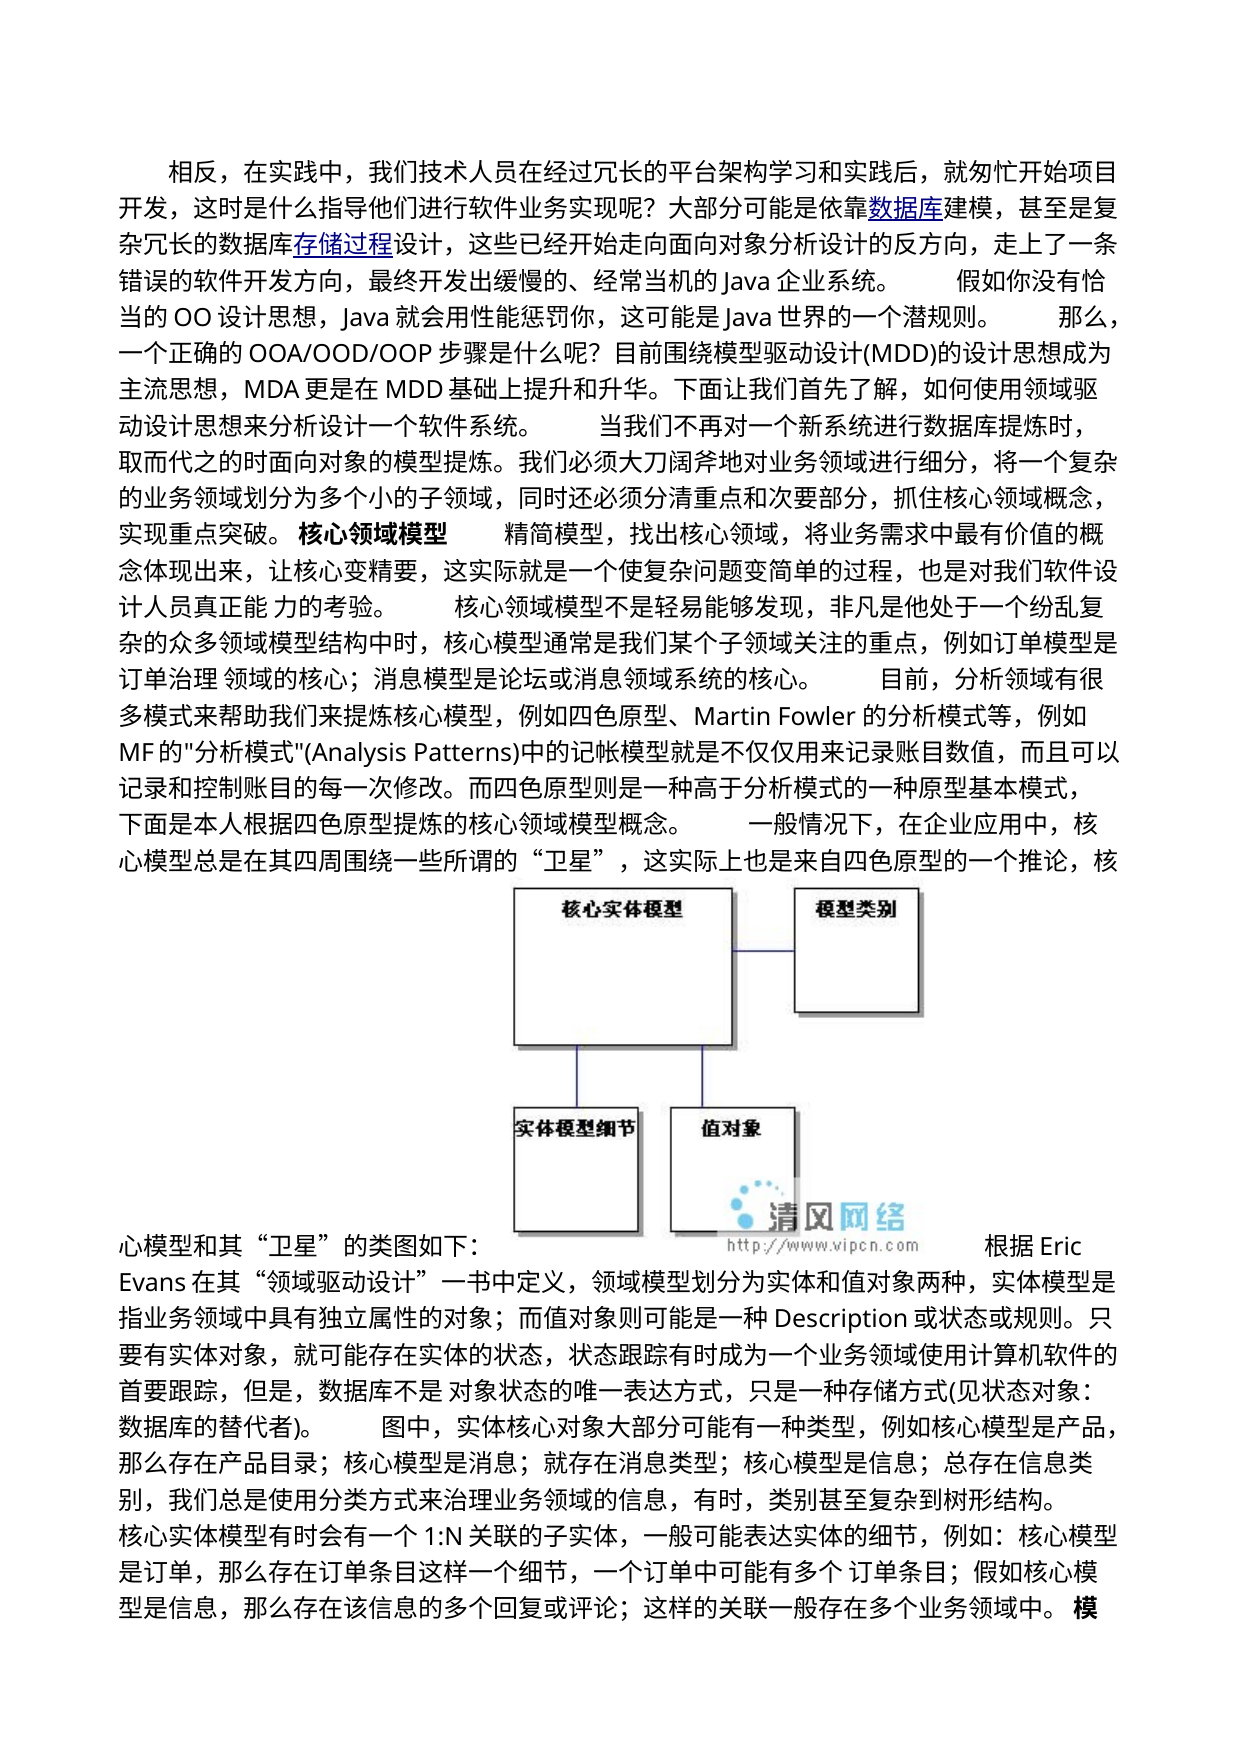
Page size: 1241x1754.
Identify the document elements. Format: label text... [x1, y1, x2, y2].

text 当Java世界提供的可选择性框架平台越来越多时，我们可能被平台架构所深深困扰，而无暇顾及软件的真正核心：业务建模，其实，业务领域建模同样是一个比平台架构更复杂，更需要学习的新的领域。 相反，在实践中，我们技术人员在经过冗长的平台架构学习和实践后，就匆忙开始项目开发，这时是什么指导他们进行软件业务实现呢？大部分可能是依靠数据库建模，甚至是复杂冗长的数据库存储过程设计，这些已经开始走向面向对象分析设计的反方向，走上了一条错误的软件开发方向，最终开发出缓慢的、经常当机的Java企业系统。 假如你没有恰当的OO设计思想，Java就会用性能惩罚你，这可能是Java世界的一个潜规则。 那么，一个正确的OOA/OOD/OOP步骤是什么呢？目前围绕模型驱动设计(MDD)的设计思想成为主流思想，MDA更是在MDD基础上提升和升华。下面让我们首先了解，如何使用领域驱动设计思想来分析设计一个软件系统。 当我们不再对一个新系统进行数据库提炼时，取而代之的时面向对象的模型提炼。我们必须大刀阔斧地对业务领域进行细分，将一个复杂的业务领域划分为多个小的子领域，同时还必须分清重点和次要部分，抓住核心领域概念，实现重点突破。 核心领域模型 精简模型，找出核心领域，将业务需求中最有价值的概念体现出来，让核心变精要，这实际就是一个使复杂问题变简单的过程，也是对我们软件设计人员真正能 力的考验。 核心领域模型不是轻易能够发现，非凡是他处于一个纷乱复杂的众多领域模型结构中时，核心模型通常是我们某个子领域关注的重点，例如订单模型是订单治理 领域的核心；消息模型是论坛或消息领域系统的核心。 目前，分析领域有很多模式来帮助我们来提炼核心模型，例如四色原型、Martin Fowler 的分析模式等，例如MF的"分析模式"(Analysis Patterns)中的记帐模型就是不仅仅用来记录账目数值，而且可以记录和控制账目的每一次修改。而四色原型则是一种高于分析模式的一种原型基本模式， 下面是本人根据四色原型提炼的核心领域模型概念。 一般情况下，在企业应用中，核心模型总是在其四周围绕一些所谓的“卫星”，这实际上也是来自四色原型的一个推论，核心模型和其“卫星”的类图如下： 根据Eric Evans在其“领域驱动设计”一书中定义，领域模型划分为实体和值对象两种，实体模型是指业务领域中具有独立属性的对象；而值对象则可能是一种 Description或状态或规则。只要有实体对象，就可能存在实体的状态，状态跟踪有时成为一个业务领域使用计算机软件的首要跟踪，但是，数据库不是 对象状态的唯一表达方式，只是一种存储方式(见状态对象：数据库的替代者)。 图中，实体核心对象大部分可能有一种类型，例如核心模型是产品，那么存在产品目录；核心模型是消息；就存在消息类型；核心模型是信息；总存在信息类 别，我们总是使用分类方式来治理业务领域的信息，有时，类别甚至复杂到树形结构。 核心实体模型有时会有一个1:N关联的子实体，一般可能表达实体的细节，例如：核心模型是订单，那么存在订单条目这样一个细节，一个订单中可能有多个 订单条目；假如核心模型是信息，那么存在该信息的多个回复或评论；这样的关联一般存在多个业务领域中。 模型界面实现 原来，我们以为分析设计阶段无需了解实现细节，分析人员只要闷头做分析UML图，而无需顾及如何具体实现，其实这是一个误区。 Eric Evans在其“领域驱动设计”一书中认为：分析人员负责从领域中收集基本概念； 设计则必须指明一组适应编程工具构造的组件， 以及这些组件必须能够在目标环境中有效执行。模型驱动设计(Model-Driven Design)抛弃了分裂分析模型与设计的做法，使用单一的模型来满足这两方面的要求。因此，对于核心模型必须把握了解其实现细节。 从另外一个方面来说，中国的客户总是从界面设计来表达他们的意图（假如中国客户能够使用Use Case等UML图来表达他们概念真是不可想象），例如客户会说，我希望有一个界面让我将订单数据输入，然后能够查询符合查询条件的订单。因此，我们的核 心模型至少能够顺利地映射到界面实现，相反，这个客户有这样订单界面要求，但是你没有提供一个与之适应的核心实体模型，界面实现将变得复杂，甚至走很多弯 路，诞生不少DTO垃圾对象。 以JdonFramework框架实现为例子，框架提供了围绕核心模型的新增删除修改查询(CRUD)功能以及批量功能的快速实现，尤其CRUD功能 实现前提是必须提炼出核心模型，从而其界面设计流程就能通过配置立即实现，这样一步到位实现领域模型到界面的过渡，可以将我们设计核心模型和客户要求的界 面需求能够做到完整的统一。 开源JdonFramework下载包中message案例实际就是上述核心模型图的一种实现项目，更复杂的项目可以认为是核心模型的重叠和反复使用 （从原理上讲，核心模型是四色原型的体现，而四色原型被认为是大部分企业系统的基本组成元素，见[book][UML][Peter Coad]Java Modeling in Color with UML）。 核心模型的选择 实际项目中，会存在多个核心模 型的重叠和覆盖使用，主要取决于你的领域关注重点。 例如当客户和我们说要做一个旅游网站时，我们必须充分了解需求，它的软件系统重点是哪些功能。假如当他首先说：我需要一个酒店设备的查询系统，因为他 的客户对酒店设备非常关注，那么我们可能认为酒店设备是这个领域模型的核心；酒店设备。假如他又进行描述：我需要一个界面，客户在输入酒店资料时，选择多 个酒店设备，那么在这样一个关注领域，核心模型实际是酒店，而酒店设备可能成为酒店的一个特征实体属性，甚至是值对象了。 以进销存系统为例子，在采购系统中，采购单是一个核心实体模型，而原材料是一种辅助实体模型；在库存系统中，入出库单是一个核心实体模型，原材料或成 品代表的是一个库存物品概念模型，当需要库存报表查询输出，可以立即计算出来，或将结果缓存起来，缓存起来的结果其实是库存物品对象的状态，可以使用值对 象来实现。 核心模型的精练 当核心模型被定位和确定后，相当于我们抓住领域本质，这时我们可以使用面向对象的概念对模型进行 精练细化，实际就是明确对象的属性，确定模型对象的边界，通过反复重构，结合GoF等设计模式，使得我们得模型准确反映本质，从而实现模型的灵活性设计。 所有这些，都是数据表驱动设计所不能实现的。那你还抱着数据库建模干什么呢？ [118, 118, 1122, 1625]
picture [498, 877, 929, 1256]
